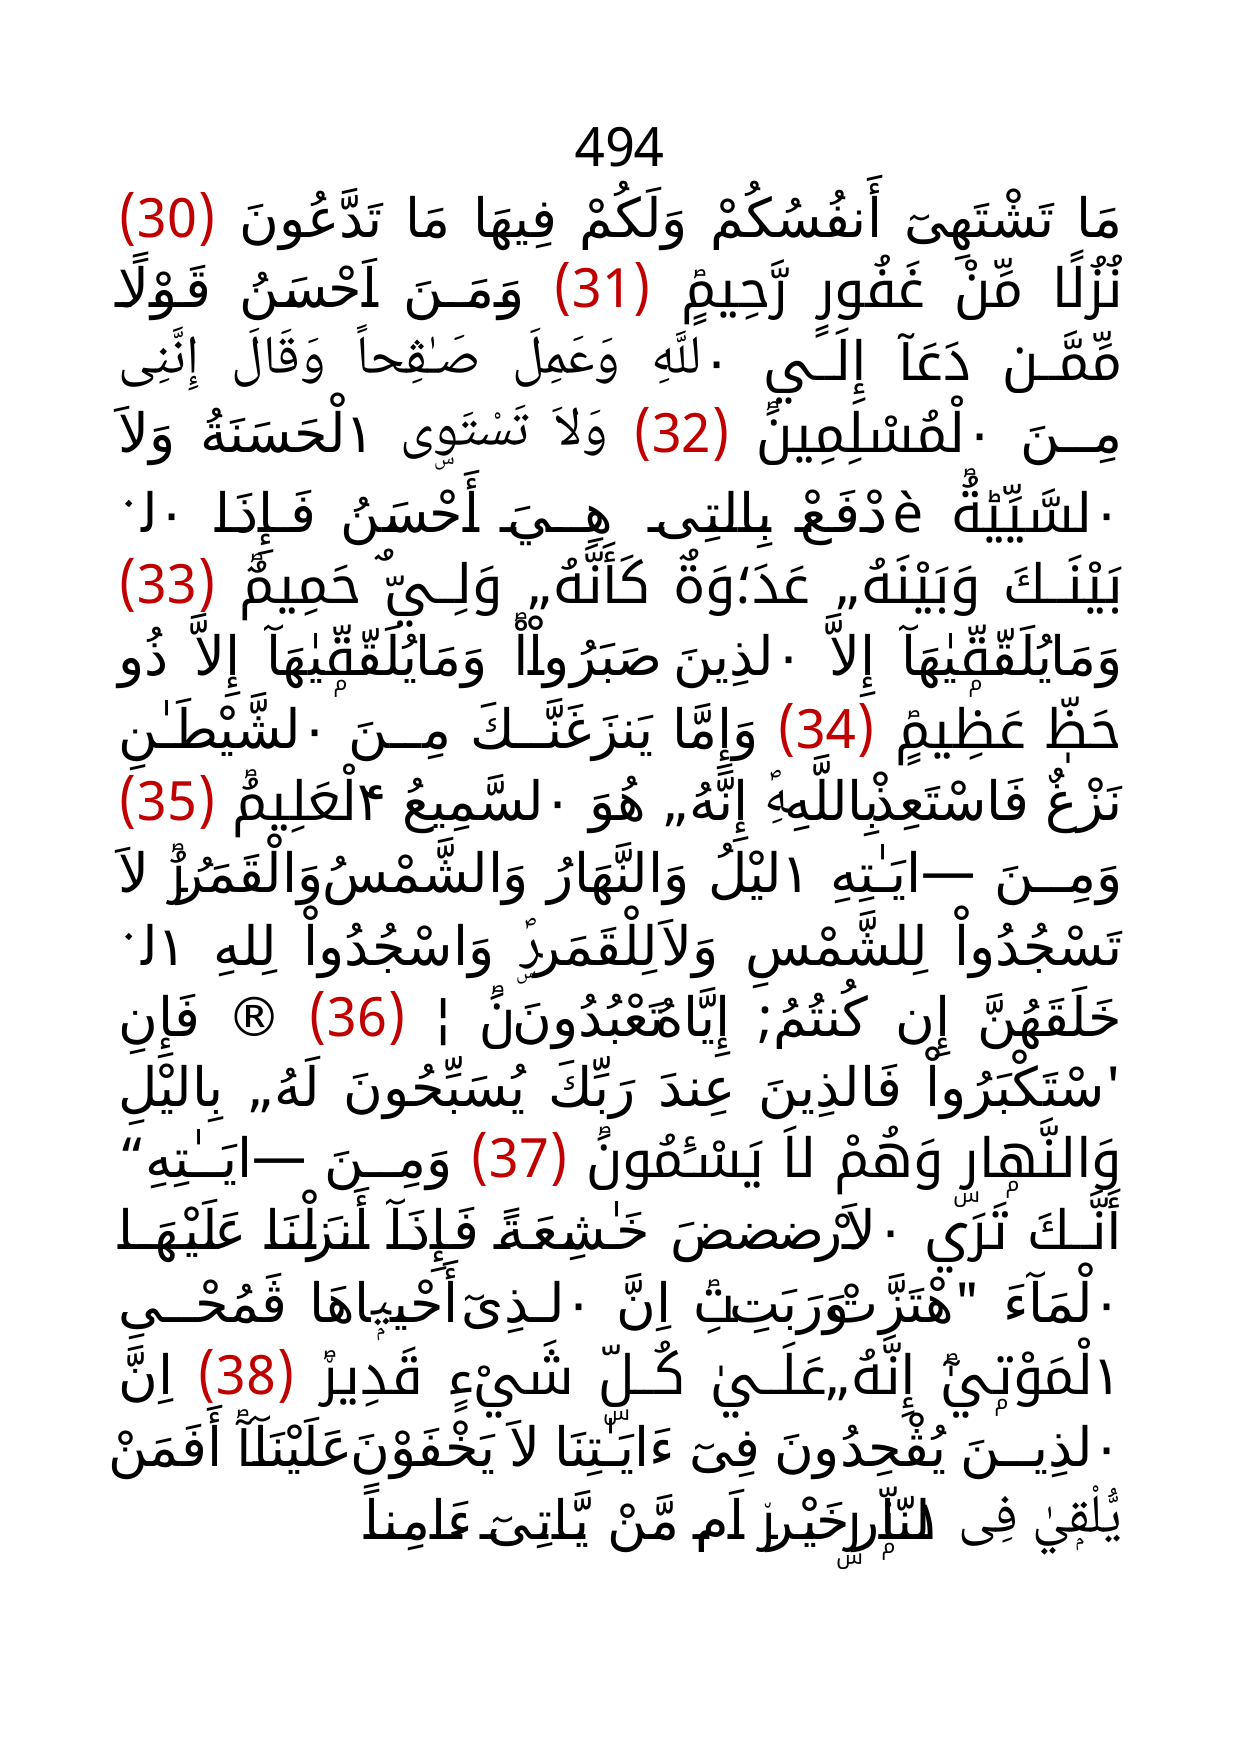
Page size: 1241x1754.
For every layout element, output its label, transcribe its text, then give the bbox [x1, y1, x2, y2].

text 494 [118, 118, 1122, 189]
text مَا تَشْتَهِىٓ أَنفُسُكُمْ وَلَكُمْ فِيهَا مَا تَدَّعُونَ (30) نُزُلًا مِّنْ غَفُورٍ رَّحِيمٍؐ (31) وَمَــنَ اَحْسَنُ قَوْلًا مِّمَّــن دَعَآ إِلَــي ۰للَّهِ وَعَمِلَ صَـٰڤِحاً وَقَالَ إِنَّنِى مِــنَ ۰لْمُسْلِمِينَؐ (32) وَلاَ تَسْتَوۣى ۱لْحَسَنَةُ وَلاَ ۰لسَّيِّيؕةُؐ èدْفَعْ بِالتِى هِــيَ أَحْسَنُ فَـإِذَا ۰ﻟ﮲ بَيْنَــكَ وَبَيْنَهُ„ عَدَ؛وَةٌ كَأَنَّهُ„ وَلِــيّﹲ حَمِيمٌؐ (33) وَمَا يُلَقّۭيٰهَآ إِلاَّ ۰لذِينَ صَبَرُواْؐ وَمَا يُلَقّۭيٰهَآ إِلاَّ ذُو حَظّٖ عَظِيمٍؐ (34) وَإِمَّا يَنزَغَنَّــكَ مِــنَ ۰لشَّيْطَـٰنِ نَزْغٌ فَاسْتَعِذْ بِاللَّهِؐ إِنَّهُ„ هُوَ ۰لسَّمِيعُ ۴لْعَلِيمُؐ (35) وَمِــنَ —ايَـٰتِهِ ۱ليْلُ وَالنَّهَارُ وَالشَّمْسُ وَالْقَمَرُؐ لاَ تَسْجُدُواْ لِلشَّمْسِ وَلاَ لِلْقَمَرۣؐ وَاسْجُدُواْ لِلهِ ۱ﻟ﮲ خَلَقَهُنَّ إِن كُنتُمُ; إِيَّاهُ تَعْبُدُونَؐ ¦ (36) ® فَإِنِ 'سْتَكْبَرُواْ فَالذِينَ عِندَ رَبِّكَ يُسَبِّحُونَ لَهُ„ بِاليْلِ وَالنَّهۭارۣ وَهُمْ لاَ يَسْـَٔمُونَؐ (37) وَمِــنَ —ايَــٰتِهِ“ أَنَّــكَ تَرَي ۰لاَرْضضضَ خَـٰشِعَةً فَإِذَآ أَنزَلْنَا عَلَيْهَا ۰لْمَآءَ "هْتَزَّتْ وَرَبَتِؐ اِنَّ ۰ﻟـذِىٓ أَحْيۭاهَا ڤَمُحْــىِ ۱لْمَوْتۭيٰٓؐ إِنَّهُ„ عَلَــيٰ كُــلّۣ شَيْءٍ قَدِير٘ؐ (38) اِنَّ ۰لذِيــنَ يُڤْحِدُونَ فِىٓ ءَايَـٰتِنَا لاَ يَخْفَوْنَ عَلَيْنَآؐ أَفَمَنْ يُّلْقۭيٰ فِى ۱لنّۭارۣ خَيْر٘ اَم مَّنْ يَّاتِىٓ ءَامِناً [118, 189, 1122, 1561]
